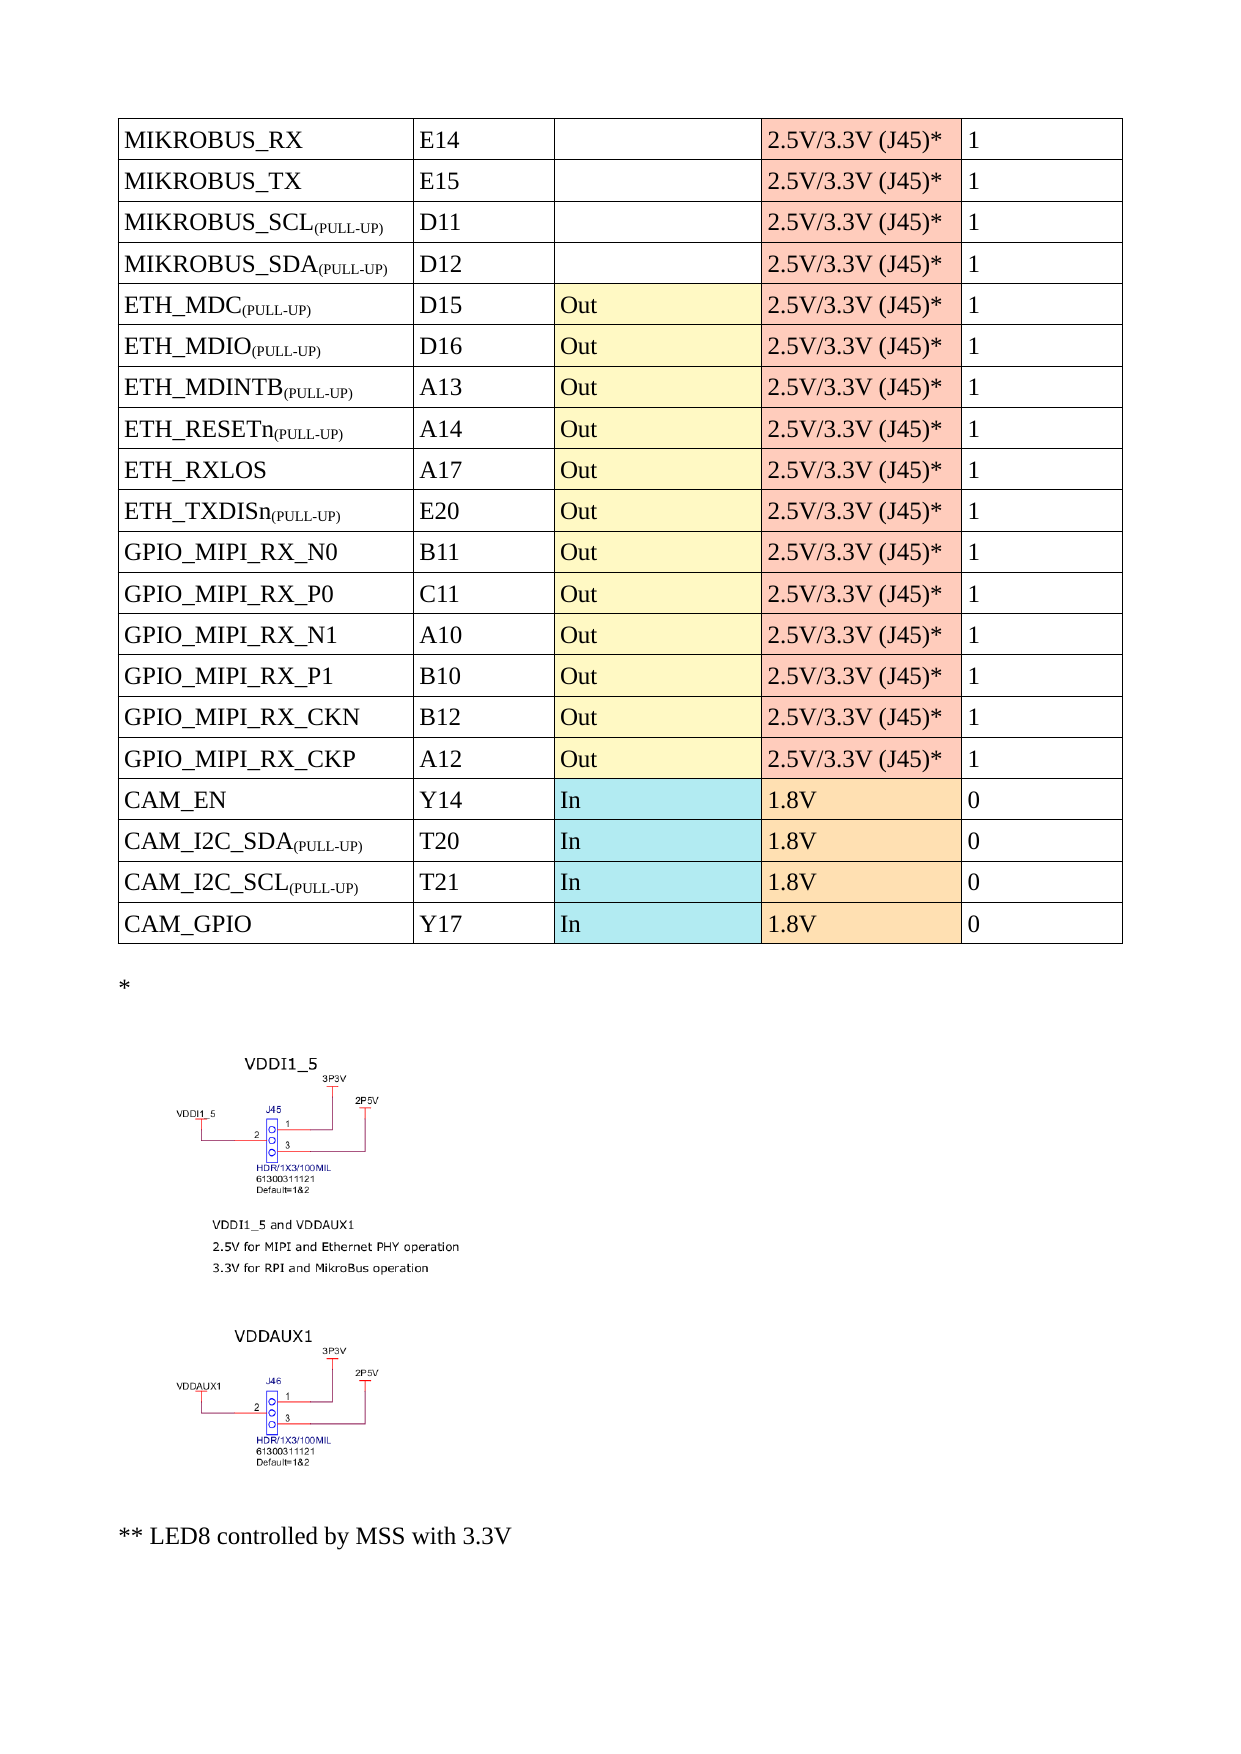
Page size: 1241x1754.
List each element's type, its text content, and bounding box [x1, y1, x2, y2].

table_cell 1 [962, 573, 1122, 613]
text * [118, 973, 1122, 1002]
table_cell 2.5V/3.3V (J45)* [762, 532, 961, 572]
table_cell 2.5V/3.3V (J45)* [762, 573, 961, 613]
table_cell 1 [962, 202, 1122, 242]
table_cell GPIO_MIPI_RX_CKP [119, 738, 413, 778]
table_cell 2.5V/3.3V (J45)* [762, 449, 961, 489]
table_cell In [555, 862, 761, 902]
table_cell 2.5V/3.3V (J45)* [762, 697, 961, 737]
table_cell [555, 243, 761, 283]
table_cell 2.5V/3.3V (J45)* [762, 325, 961, 366]
table_cell ETH_RESETn(PULL-UP) [119, 408, 413, 448]
table_cell In [555, 820, 761, 861]
table_cell 0 [962, 903, 1122, 943]
table_cell D15 [414, 284, 554, 324]
table_cell 1.8V [762, 862, 961, 902]
table_cell Out [555, 325, 761, 366]
table_cell Out [555, 655, 761, 696]
table_cell 2.5V/3.3V (J45)* [762, 738, 961, 778]
table_cell 2.5V/3.3V (J45)* [762, 202, 961, 242]
table_cell 0 [962, 862, 1122, 902]
table_cell 1 [962, 160, 1122, 201]
table_cell 1 [962, 119, 1122, 159]
table_cell 1 [962, 325, 1122, 366]
table_cell ETH_TXDISn(PULL-UP) [119, 490, 413, 531]
table_cell T20 [414, 820, 554, 861]
table_cell 1 [962, 284, 1122, 324]
table_cell A10 [414, 614, 554, 654]
table_cell 2.5V/3.3V (J45)* [762, 367, 961, 407]
table_cell 0 [962, 779, 1122, 819]
table_cell 1 [962, 408, 1122, 448]
table_cell ETH_MDC(PULL-UP) [119, 284, 413, 324]
table_cell D16 [414, 325, 554, 366]
table_cell [555, 202, 761, 242]
table_cell 1 [962, 243, 1122, 283]
table_cell 2.5V/3.3V (J45)* [762, 655, 961, 696]
table_cell 2.5V/3.3V (J45)* [762, 408, 961, 448]
table_cell In [555, 903, 761, 943]
picture [149, 1015, 500, 1493]
table_cell ETH_MDINTB(PULL-UP) [119, 367, 413, 407]
table_cell A12 [414, 738, 554, 778]
table_cell Out [555, 697, 761, 737]
table_cell Out [555, 284, 761, 324]
table_cell 2.5V/3.3V (J45)* [762, 490, 961, 531]
table_cell In [555, 779, 761, 819]
table_cell A13 [414, 367, 554, 407]
table_cell E20 [414, 490, 554, 531]
table_cell MIKROBUS_SDA(PULL-UP) [119, 243, 413, 283]
table_cell 1 [962, 614, 1122, 654]
table_cell MIKROBUS_RX [119, 119, 413, 159]
table_cell 1 [962, 490, 1122, 531]
table_cell CAM_GPIO [119, 903, 413, 943]
table_cell Out [555, 449, 761, 489]
table_cell GPIO_MIPI_RX_P1 [119, 655, 413, 696]
table_cell 2.5V/3.3V (J45)* [762, 160, 961, 201]
table_cell [555, 160, 761, 201]
table_cell B10 [414, 655, 554, 696]
table_cell C11 [414, 573, 554, 613]
table_cell 1 [962, 367, 1122, 407]
table_cell Y14 [414, 779, 554, 819]
table_cell CAM_EN [119, 779, 413, 819]
table_cell 2.5V/3.3V (J45)* [762, 243, 961, 283]
table_cell 1 [962, 738, 1122, 778]
table_cell Out [555, 408, 761, 448]
table_cell Out [555, 614, 761, 654]
table_cell GPIO_MIPI_RX_CKN [119, 697, 413, 737]
table_cell Out [555, 532, 761, 572]
table_cell 2.5V/3.3V (J45)* [762, 119, 961, 159]
table_cell ETH_MDIO(PULL-UP) [119, 325, 413, 366]
table_cell GPIO_MIPI_RX_N1 [119, 614, 413, 654]
table_cell ETH_RXLOS [119, 449, 413, 489]
table_cell 0 [962, 820, 1122, 861]
table_cell 1.8V [762, 903, 961, 943]
table_cell Out [555, 490, 761, 531]
table_cell Y17 [414, 903, 554, 943]
table_cell 2.5V/3.3V (J45)* [762, 614, 961, 654]
table_cell 1.8V [762, 779, 961, 819]
text ** LED8 controlled by MSS with 3.3V [118, 1521, 1122, 1550]
table_cell A17 [414, 449, 554, 489]
table_cell 2.5V/3.3V (J45)* [762, 284, 961, 324]
table_cell 1.8V [762, 820, 961, 861]
table_cell Out [555, 738, 761, 778]
table_cell GPIO_MIPI_RX_N0 [119, 532, 413, 572]
table_cell E15 [414, 160, 554, 201]
table_cell GPIO_MIPI_RX_P0 [119, 573, 413, 613]
table_cell [555, 119, 761, 159]
table_cell MIKROBUS_TX [119, 160, 413, 201]
table_cell B11 [414, 532, 554, 572]
table_cell A14 [414, 408, 554, 448]
table_cell 1 [962, 532, 1122, 572]
table_cell 1 [962, 655, 1122, 696]
table_cell T21 [414, 862, 554, 902]
table_cell D12 [414, 243, 554, 283]
table_cell Out [555, 367, 761, 407]
table_cell 1 [962, 697, 1122, 737]
table_cell 1 [962, 449, 1122, 489]
table_cell CAM_I2C_SDA(PULL-UP) [119, 820, 413, 861]
table_cell Out [555, 573, 761, 613]
table_cell D11 [414, 202, 554, 242]
table_cell MIKROBUS_SCL(PULL-UP) [119, 202, 413, 242]
table_cell CAM_I2C_SCL(PULL-UP) [119, 862, 413, 902]
table_cell E14 [414, 119, 554, 159]
table_cell B12 [414, 697, 554, 737]
